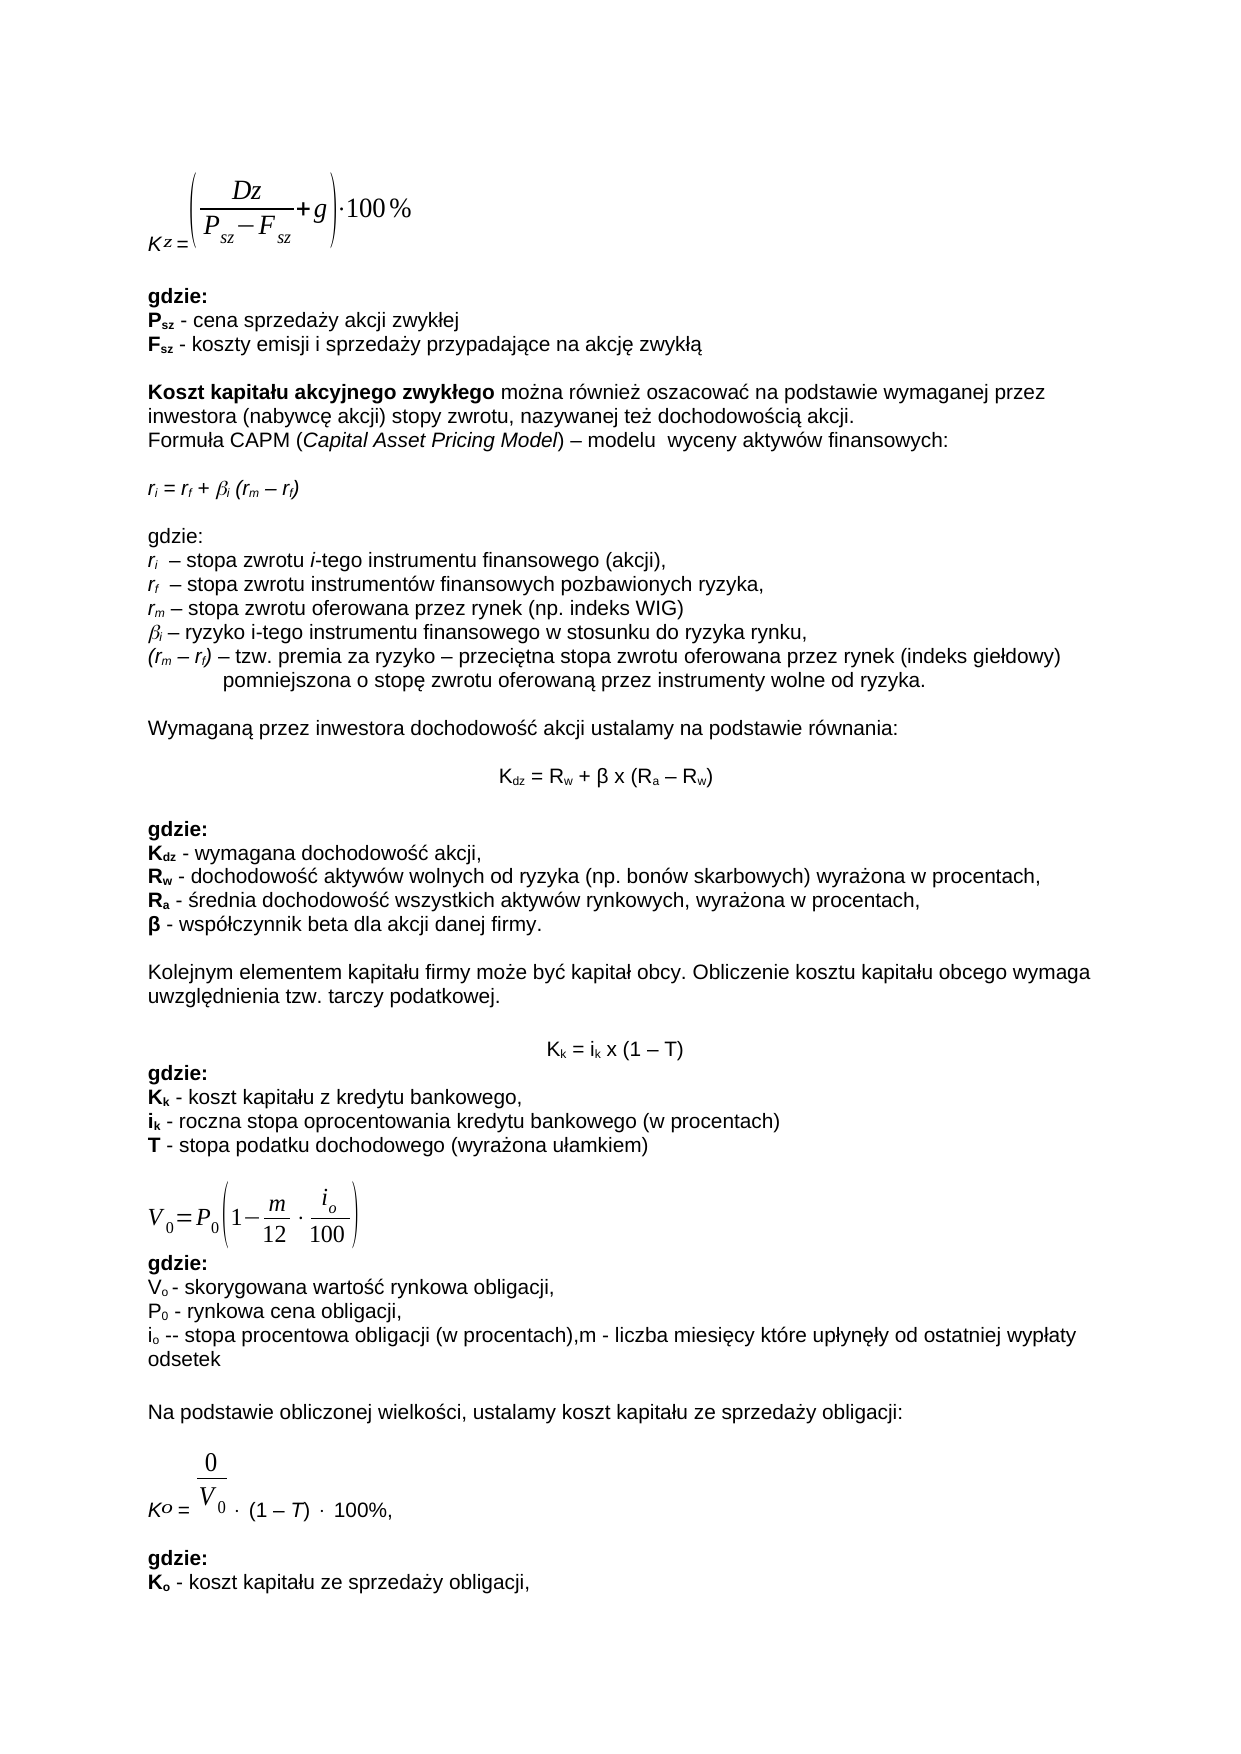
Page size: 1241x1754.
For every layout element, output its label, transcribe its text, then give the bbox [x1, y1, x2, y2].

text gdzie: [148, 524, 1093, 548]
text Formuła CAPM (Capital Asset Pricing Model) – modelu wyceny aktywów finansowych: [148, 428, 1093, 452]
text Kdz = Rw + β x (Ra – Rw) [148, 740, 1093, 816]
text rf – stopa zwrotu instrumentów finansowych pozbawionych ryzyka, [148, 572, 1093, 596]
text Na podstawie obliczonej wielkości, ustalamy koszt kapitału ze sprzedaży obligacji: [148, 1399, 1093, 1423]
text K= × (1 – T) × 100%, [148, 1423, 1093, 1522]
text gdzie: Kdz - wymagana dochodowość akcji, Rw - dochodowość aktywów wolnych od ryzyka (np. bonów skarbowych) wyrażona w procentach, Ra - średnia dochodowość wszystkich aktywów rynkowych, wyrażona w procentach, β - współczynnik beta dla akcji danej firmy. Kolejnym elementem kapitału firmy może być kapitał obcy. Obliczenie kosztu kapitału obcego wymaga uwzględnienia tzw. tarczy podatkowej. [148, 816, 1093, 1037]
text Kk = ik x (1 – T) [148, 1037, 1093, 1061]
text ri ­ – stopa zwrotu i-tego instrumentu finansowego (akcji), [148, 548, 1093, 572]
text i – ryzyko i-tego instrumentu finansowego w stosunku do ryzyka rynku, [148, 620, 1093, 644]
text gdzie: Kk - koszt kapitału z kredytu bankowego, ik - roczna stopa oprocentowania kredytu bankowego (w procentach) T - stopa podatku dochodowego (wyrażona ułamkiem) [148, 1061, 1093, 1251]
text Wymaganą przez inwestora dochodowość akcji ustalamy na podstawie równania: [148, 716, 1093, 740]
text gdzie: Ko - koszt kapitału ze sprzedaży obligacji, [148, 1546, 1093, 1594]
text gdzie: Vo - skorygowana wartość rynkowa obligacji, P0 - rynkowa cena obligacji, io -- stopa procentowa obligacji (w procentach),m - liczba miesięcy które upłynęły od ostatniej wypłaty odsetek [148, 1251, 1093, 1399]
text gdzie: Psz - cena sprzedaży akcji zwykłej Fsz - koszty emisji i sprzedaży przypadające na akcję zwykłą Koszt kapitału akcyjnego zwykłego można również oszacować na podstawie wymaganej przez inwestora (nabywcę akcji) stopy zwrotu, nazywanej też dochodowością akcji. [148, 284, 1093, 428]
text (rm – rf) – tzw. premia za ryzyko – przeciętna stopa zwrotu oferowana przez rynek (indeks giełdowy) pomniejszona o stopę zwrotu oferowaną przez instrumenty wolne od ryzyka. [148, 644, 1093, 692]
text K= [148, 172, 1093, 284]
text rm – stopa zwrotu oferowana przez rynek (np. indeks WIG) [148, 596, 1093, 620]
text ri = rf + i (rm – rf) [148, 476, 1093, 500]
